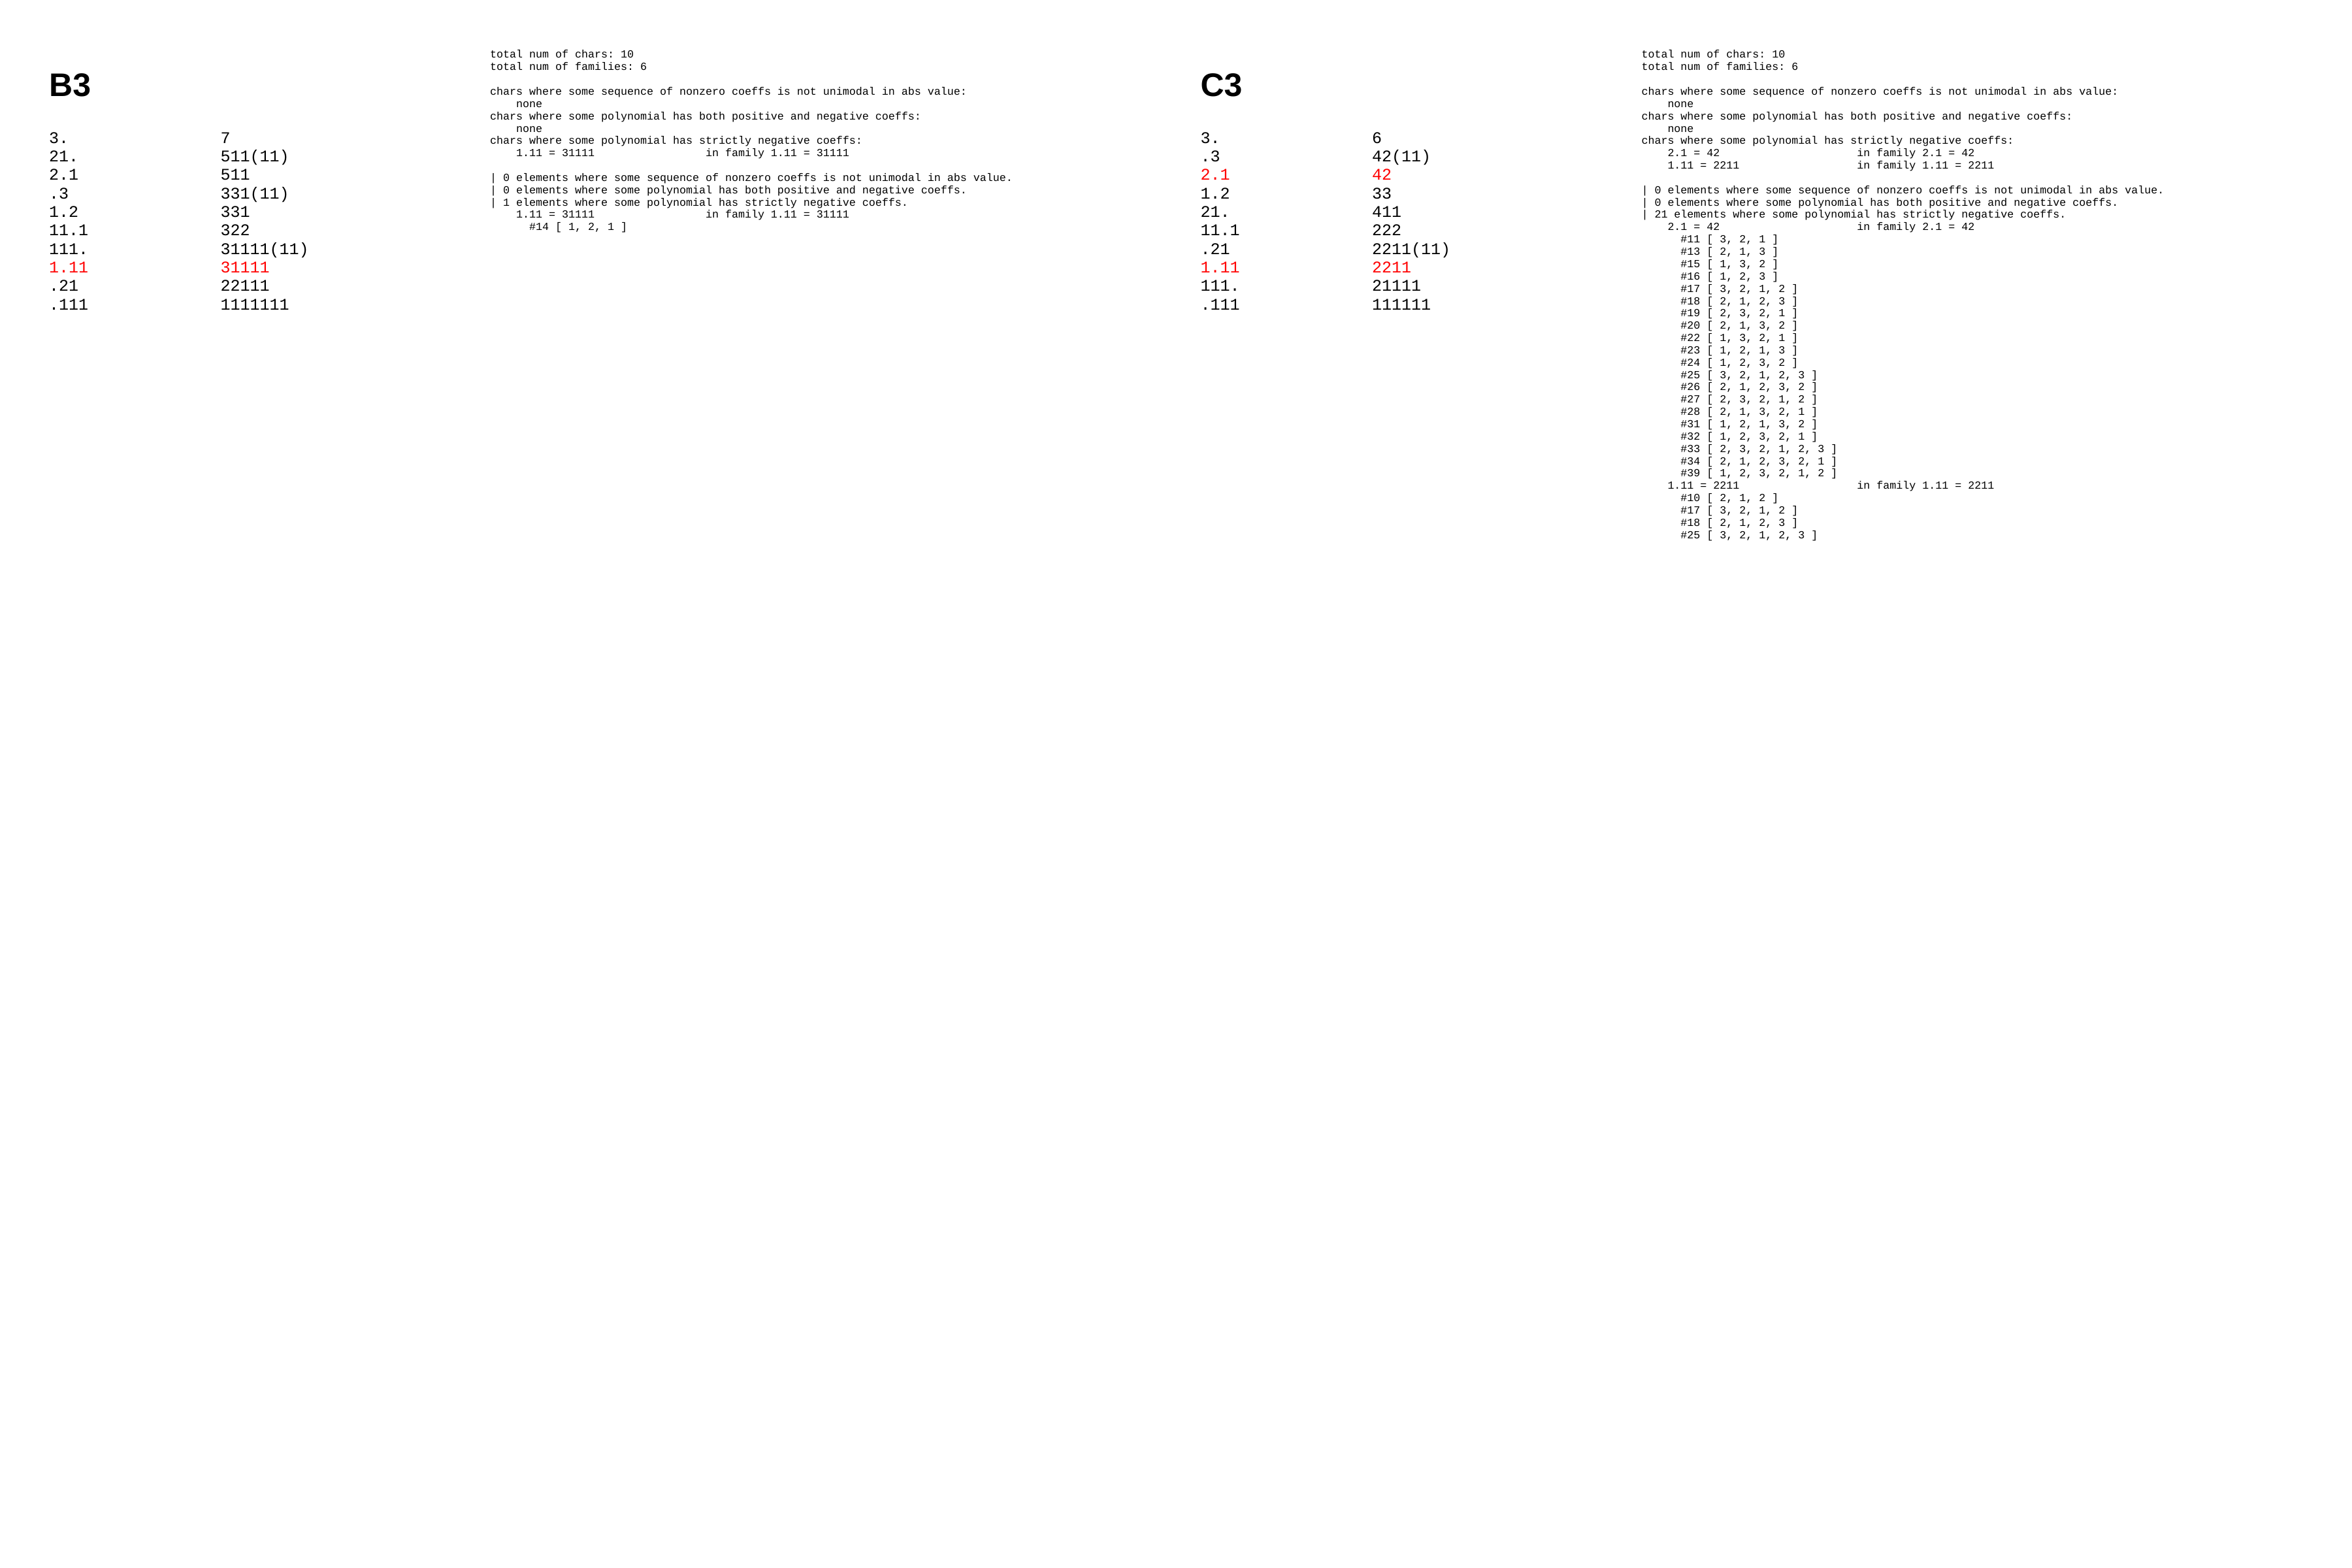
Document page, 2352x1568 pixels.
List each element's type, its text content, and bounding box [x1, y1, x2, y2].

text 2.1 = 42 in family 2.1 = 42 [1641, 148, 2303, 160]
text #31 [ 1, 2, 1, 3, 2 ] [1641, 419, 2303, 431]
text #25 [ 3, 2, 1, 2, 3 ] [1641, 529, 2303, 542]
text #32 [ 1, 2, 3, 2, 1 ] [1641, 431, 2303, 443]
text #26 [ 2, 1, 2, 3, 2 ] [1641, 382, 2303, 394]
table_cell 111. [1200, 278, 1372, 296]
table_cell 42(11) [1372, 148, 1543, 167]
table_cell 2.1 [49, 167, 220, 185]
text #25 [ 3, 2, 1, 2, 3 ] [1641, 369, 2303, 382]
table_cell [1543, 259, 1617, 278]
table_cell 1.11 [49, 259, 220, 278]
table_cell .3 [49, 185, 220, 204]
table_cell .21 [49, 278, 220, 296]
text 2.1 = 42 in family 2.1 = 42 [1641, 221, 2303, 234]
text #28 [ 2, 1, 3, 2, 1 ] [1641, 406, 2303, 419]
text | 1 elements where some polynomial has strictly negative coeffs. [490, 197, 1151, 209]
table_cell 2211(11) [1372, 240, 1543, 259]
table_cell [392, 148, 465, 167]
table_cell [1543, 204, 1617, 222]
table_cell .111 [49, 296, 220, 315]
text #14 [ 1, 2, 1 ] [490, 221, 1151, 234]
table_cell 42 [1372, 167, 1543, 185]
table_cell [392, 296, 465, 315]
text #27 [ 2, 3, 2, 1, 2 ] [1641, 394, 2303, 406]
table_cell 222 [1372, 222, 1543, 240]
text 1.11 = 31111 in family 1.11 = 31111 [490, 148, 1151, 160]
text 1.11 = 2211 in family 1.11 = 2211 [1641, 160, 2303, 172]
text chars where some polynomial has both positive and negative coeffs: [490, 110, 1151, 123]
text chars where some sequence of nonzero coeffs is not unimodal in abs value: [490, 86, 1151, 98]
text #39 [ 1, 2, 3, 2, 1, 2 ] [1641, 468, 2303, 480]
table_cell [392, 204, 465, 222]
text #10 [ 2, 1, 2 ] [1641, 493, 2303, 505]
table_cell [1543, 167, 1617, 185]
text #33 [ 2, 3, 2, 1, 2, 3 ] [1641, 443, 2303, 455]
table_cell [1543, 148, 1617, 167]
text none [1641, 123, 2303, 135]
table_cell 331 [221, 204, 392, 222]
table_cell 2.1 [1200, 167, 1372, 185]
table_cell 33 [1372, 185, 1543, 204]
text #17 [ 3, 2, 1, 2 ] [1641, 505, 2303, 517]
table_cell [1543, 185, 1617, 204]
text 1.11 = 2211 in family 1.11 = 2211 [1641, 480, 2303, 493]
text chars where some polynomial has both positive and negative coeffs: [1641, 110, 2303, 123]
table_cell [392, 278, 465, 296]
text total num of families: 6 [1641, 61, 2303, 74]
subtitle C3 [1200, 65, 1617, 103]
text total num of chars: 10 [490, 49, 1151, 61]
table_cell 1.2 [49, 204, 220, 222]
table_cell .21 [1200, 240, 1372, 259]
table_cell [392, 259, 465, 278]
table_cell 331(11) [221, 185, 392, 204]
text | 0 elements where some polynomial has both positive and negative coeffs. [1641, 197, 2303, 209]
text #22 [ 1, 3, 2, 1 ] [1641, 333, 2303, 344]
text #18 [ 2, 1, 2, 3 ] [1641, 295, 2303, 308]
text chars where some polynomial has strictly negative coeffs: [1641, 135, 2303, 148]
text #20 [ 2, 1, 3, 2 ] [1641, 320, 2303, 333]
text none [490, 123, 1151, 135]
table_header 6 [1372, 129, 1543, 148]
text total num of chars: 10 [1641, 49, 2303, 61]
text none [1641, 98, 2303, 110]
text total num of families: 6 [490, 61, 1151, 74]
text | 0 elements where some sequence of nonzero coeffs is not unimodal in abs value. [1641, 184, 2303, 197]
table_cell 511 [221, 167, 392, 185]
table_cell 1.2 [1200, 185, 1372, 204]
table_cell 411 [1372, 204, 1543, 222]
table_cell 111. [49, 240, 220, 259]
text #15 [ 1, 3, 2 ] [1641, 259, 2303, 270]
table_cell 1111111 [221, 296, 392, 315]
table_cell 21. [49, 148, 220, 167]
text | 21 elements where some polynomial has strictly negative coeffs. [1641, 209, 2303, 221]
table_header 7 [221, 129, 392, 148]
text #34 [ 2, 1, 2, 3, 2, 1 ] [1641, 455, 2303, 468]
table_cell [392, 185, 465, 204]
text #24 [ 1, 2, 3, 2 ] [1641, 357, 2303, 369]
table_cell 322 [221, 222, 392, 240]
table_header 3. [1200, 129, 1372, 148]
table_header [1543, 129, 1617, 148]
text #19 [ 2, 3, 2, 1 ] [1641, 308, 2303, 320]
text chars where some sequence of nonzero coeffs is not unimodal in abs value: [1641, 86, 2303, 98]
text #18 [ 2, 1, 2, 3 ] [1641, 517, 2303, 529]
table_cell 31111 [221, 259, 392, 278]
text none [490, 98, 1151, 110]
table_cell 11.1 [1200, 222, 1372, 240]
text | 0 elements where some polynomial has both positive and negative coeffs. [490, 184, 1151, 197]
subtitle B3 [49, 65, 465, 103]
table_cell 2211 [1372, 259, 1543, 278]
text #23 [ 1, 2, 1, 3 ] [1641, 344, 2303, 357]
table_cell .111 [1200, 296, 1372, 315]
table_cell [1543, 240, 1617, 259]
text chars where some polynomial has strictly negative coeffs: [490, 135, 1151, 148]
table_cell .3 [1200, 148, 1372, 167]
table_cell [1543, 296, 1617, 315]
text #13 [ 2, 1, 3 ] [1641, 246, 2303, 259]
table_cell 21111 [1372, 278, 1543, 296]
table_cell 21. [1200, 204, 1372, 222]
table_cell 22111 [221, 278, 392, 296]
table_cell 11.1 [49, 222, 220, 240]
table_cell [392, 240, 465, 259]
table_cell 111111 [1372, 296, 1543, 315]
table_cell 31111(11) [221, 240, 392, 259]
text 1.11 = 31111 in family 1.11 = 31111 [490, 209, 1151, 221]
text #16 [ 1, 2, 3 ] [1641, 270, 2303, 283]
table_cell [392, 222, 465, 240]
table_cell [1543, 278, 1617, 296]
text #17 [ 3, 2, 1, 2 ] [1641, 283, 2303, 295]
table_header [392, 129, 465, 148]
table_cell 511(11) [221, 148, 392, 167]
table_cell 1.11 [1200, 259, 1372, 278]
text #11 [ 3, 2, 1 ] [1641, 234, 2303, 246]
text | 0 elements where some sequence of nonzero coeffs is not unimodal in abs value. [490, 172, 1151, 184]
table_cell [1543, 222, 1617, 240]
table_header 3. [49, 129, 220, 148]
table_cell [392, 167, 465, 185]
